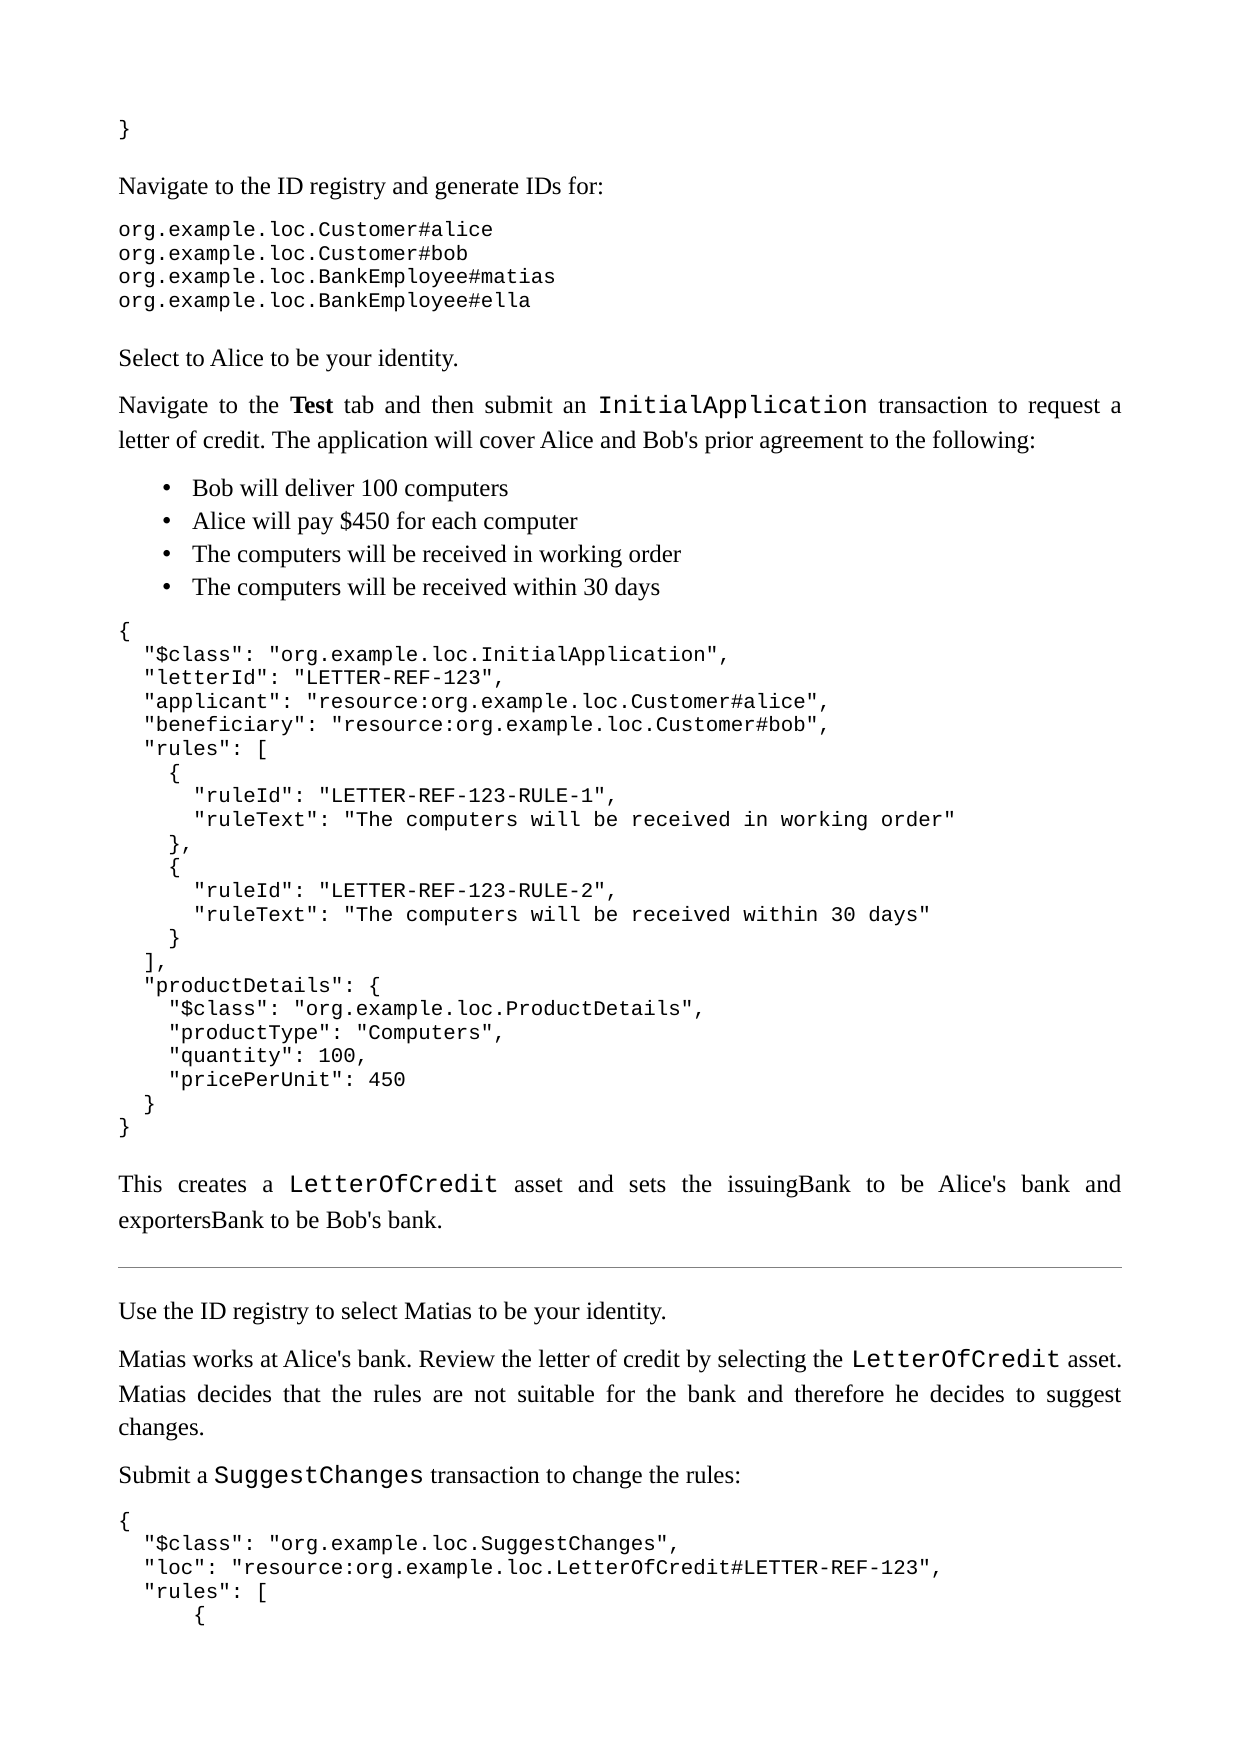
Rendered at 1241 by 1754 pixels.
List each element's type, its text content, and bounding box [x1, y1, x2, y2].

text Select to Alice to be your identity. [118, 343, 1122, 372]
text Matias works at Alice's bank. Review the letter of credit by selecting the LetterOfCredit asset. Matias decides that the rules are not suitable for the bank and therefore he decides to suggest changes. [118, 1344, 1122, 1441]
text ], [118, 951, 1122, 974]
list The computers will be received in working order [162, 539, 1122, 568]
text org.example.loc.Customer#bob [118, 242, 1122, 266]
text "ruleId": "LETTER-REF-123-RULE-1", [118, 785, 1122, 809]
text "ruleText": "The computers will be received within 30 days" [118, 904, 1122, 927]
text "$class": "org.example.loc.InitialApplication", [118, 643, 1122, 667]
list Alice will pay $450 for each computer [162, 506, 1122, 535]
text "productDetails": { [118, 974, 1122, 998]
text { [118, 856, 1122, 880]
text } [118, 1093, 1122, 1116]
text "applicant": "resource:org.example.loc.Customer#alice", [118, 691, 1122, 714]
text "rules": [ [118, 1581, 1122, 1604]
text "$class": "org.example.loc.ProductDetails", [118, 998, 1122, 1022]
text "quantity": 100, [118, 1046, 1122, 1069]
text Use the ID registry to select Matias to be your identity. [118, 1296, 1122, 1325]
text Submit a SuggestChanges transaction to change the rules: [118, 1460, 1122, 1491]
text } [118, 118, 1122, 142]
text { [118, 1510, 1122, 1533]
text org.example.loc.BankEmployee#ella [118, 290, 1122, 313]
text "productType": "Computers", [118, 1022, 1122, 1046]
text org.example.loc.BankEmployee#matias [118, 266, 1122, 290]
text "pricePerUnit": 450 [118, 1069, 1122, 1093]
text } [118, 927, 1122, 951]
text org.example.loc.Customer#alice [118, 219, 1122, 242]
text This creates a LetterOfCredit asset and sets the issuingBank to be Alice's bank and exportersBank to be Bob's bank. [118, 1169, 1122, 1233]
text "ruleText": "The computers will be received in working order" [118, 809, 1122, 833]
list Bob will deliver 100 computers [162, 473, 1122, 502]
text "letterId": "LETTER-REF-123", [118, 667, 1122, 691]
text "ruleId": "LETTER-REF-123-RULE-2", [118, 880, 1122, 904]
text "beneficiary": "resource:org.example.loc.Customer#bob", [118, 714, 1122, 738]
text "loc": "resource:org.example.loc.LetterOfCredit#LETTER-REF-123", [118, 1557, 1122, 1581]
text Navigate to the ID registry and generate IDs for: [118, 171, 1122, 200]
text { [118, 1604, 1122, 1628]
text Navigate to the Test tab and then submit an InitialApplication transaction to request a letter of credit. The application will cover Alice and Bob's prior agreement to the following: [118, 391, 1122, 454]
text "$class": "org.example.loc.SuggestChanges", [118, 1533, 1122, 1557]
text } [118, 1116, 1122, 1140]
text }, [118, 833, 1122, 856]
text { [118, 620, 1122, 643]
text "rules": [ [118, 738, 1122, 762]
text { [118, 762, 1122, 785]
list The computers will be received within 30 days [162, 572, 1122, 601]
